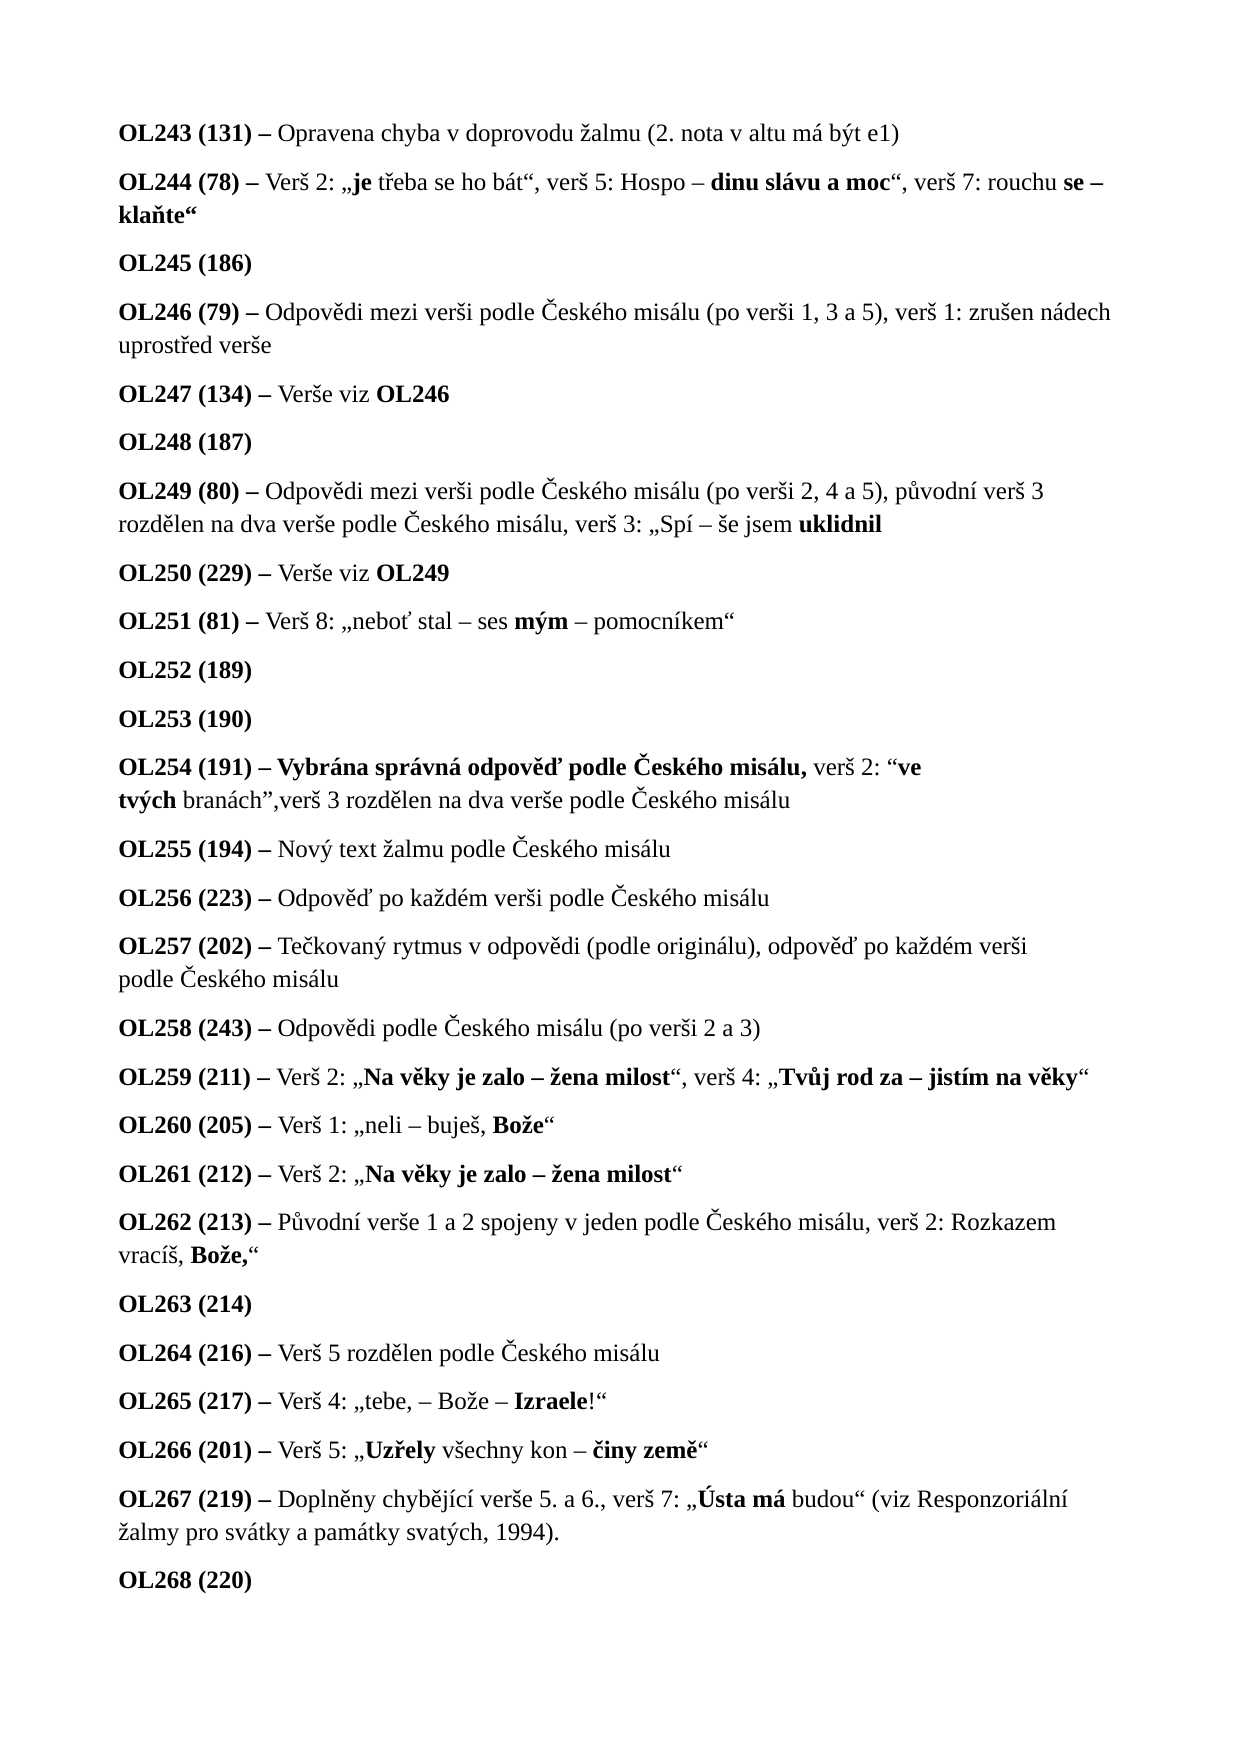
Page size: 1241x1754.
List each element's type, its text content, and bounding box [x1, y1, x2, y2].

text OL257 (202) – Tečkovaný rytmus v odpovědi (podle originálu), odpověď po každém verši podle Českého misálu [118, 931, 1122, 993]
text OL250 (229) – Verše viz OL249 [118, 558, 1122, 586]
text OL255 (194) – Nový text žalmu podle Českého misálu [118, 834, 1122, 863]
text OL254 (191) – Vybrána správná odpověď podle Českého misálu, verš 2: “ve tvých branách”,verš 3 rozdělen na dva verše podle Českého misálu [118, 752, 1122, 814]
text OL256 (223) – Odpověď po každém verši podle Českého misálu [118, 883, 1122, 911]
text OL248 (187) [118, 427, 1122, 456]
text OL249 (80) – Odpovědi mezi verši podle Českého misálu (po verši 2, 4 a 5), původní verš 3 rozdělen na dva verše podle Českého misálu, verš 3: „Spí – še jsem uklidnil [118, 476, 1122, 538]
text OL260 (205) – Verš 1: „neli – buješ, Bože“ [118, 1110, 1122, 1139]
text OL259 (211) – Verš 2: „Na věky je zalo – žena milost“, verš 4: „Tvůj rod za – jistím na věky“ [118, 1062, 1122, 1090]
text OL262 (213) – Původní verše 1 a 2 spojeny v jeden podle Českého misálu, verš 2: Rozkazem vracíš, Bože,“ [118, 1207, 1122, 1269]
text OL245 (186) [118, 248, 1122, 277]
text OL244 (78) – Verš 2: „je třeba se ho bát“, verš 5: Hospo – dinu slávu a moc“, verš 7: rouchu se – klaňte“ [118, 167, 1122, 228]
text OL251 (81) – Verš 8: „neboť stal – ses mým – pomocníkem“ [118, 606, 1122, 635]
text OL252 (189) [118, 655, 1122, 684]
text OL258 (243) – Odpovědi podle Českého misálu (po verši 2 a 3) [118, 1013, 1122, 1042]
text OL246 (79) – Odpovědi mezi verši podle Českého misálu (po verši 1, 3 a 5), verš 1: zrušen nádech uprostřed verše [118, 297, 1122, 359]
text OL263 (214) [118, 1289, 1122, 1318]
text OL247 (134) – Verše viz OL246 [118, 379, 1122, 407]
text OL264 (216) – Verš 5 rozdělen podle Českého misálu [118, 1338, 1122, 1367]
text OL268 (220) [118, 1565, 1122, 1594]
text OL267 (219) – Doplněny chybějící verše 5. a 6., verš 7: „Ústa má budou“ (viz Responzoriální žalmy pro svátky a památky svatých, 1994). [118, 1484, 1122, 1546]
text OL265 (217) – Verš 4: „tebe, – Bože – Izraele!“ [118, 1386, 1122, 1415]
text OL253 (190) [118, 704, 1122, 732]
text OL243 (131) – Opravena chyba v doprovodu žalmu (2. nota v altu má být e1) [118, 118, 1122, 147]
text OL266 (201) – Verš 5: „Uzřely všechny kon – činy země“ [118, 1435, 1122, 1464]
text OL261 (212) – Verš 2: „Na věky je zalo – žena milost“ [118, 1159, 1122, 1188]
